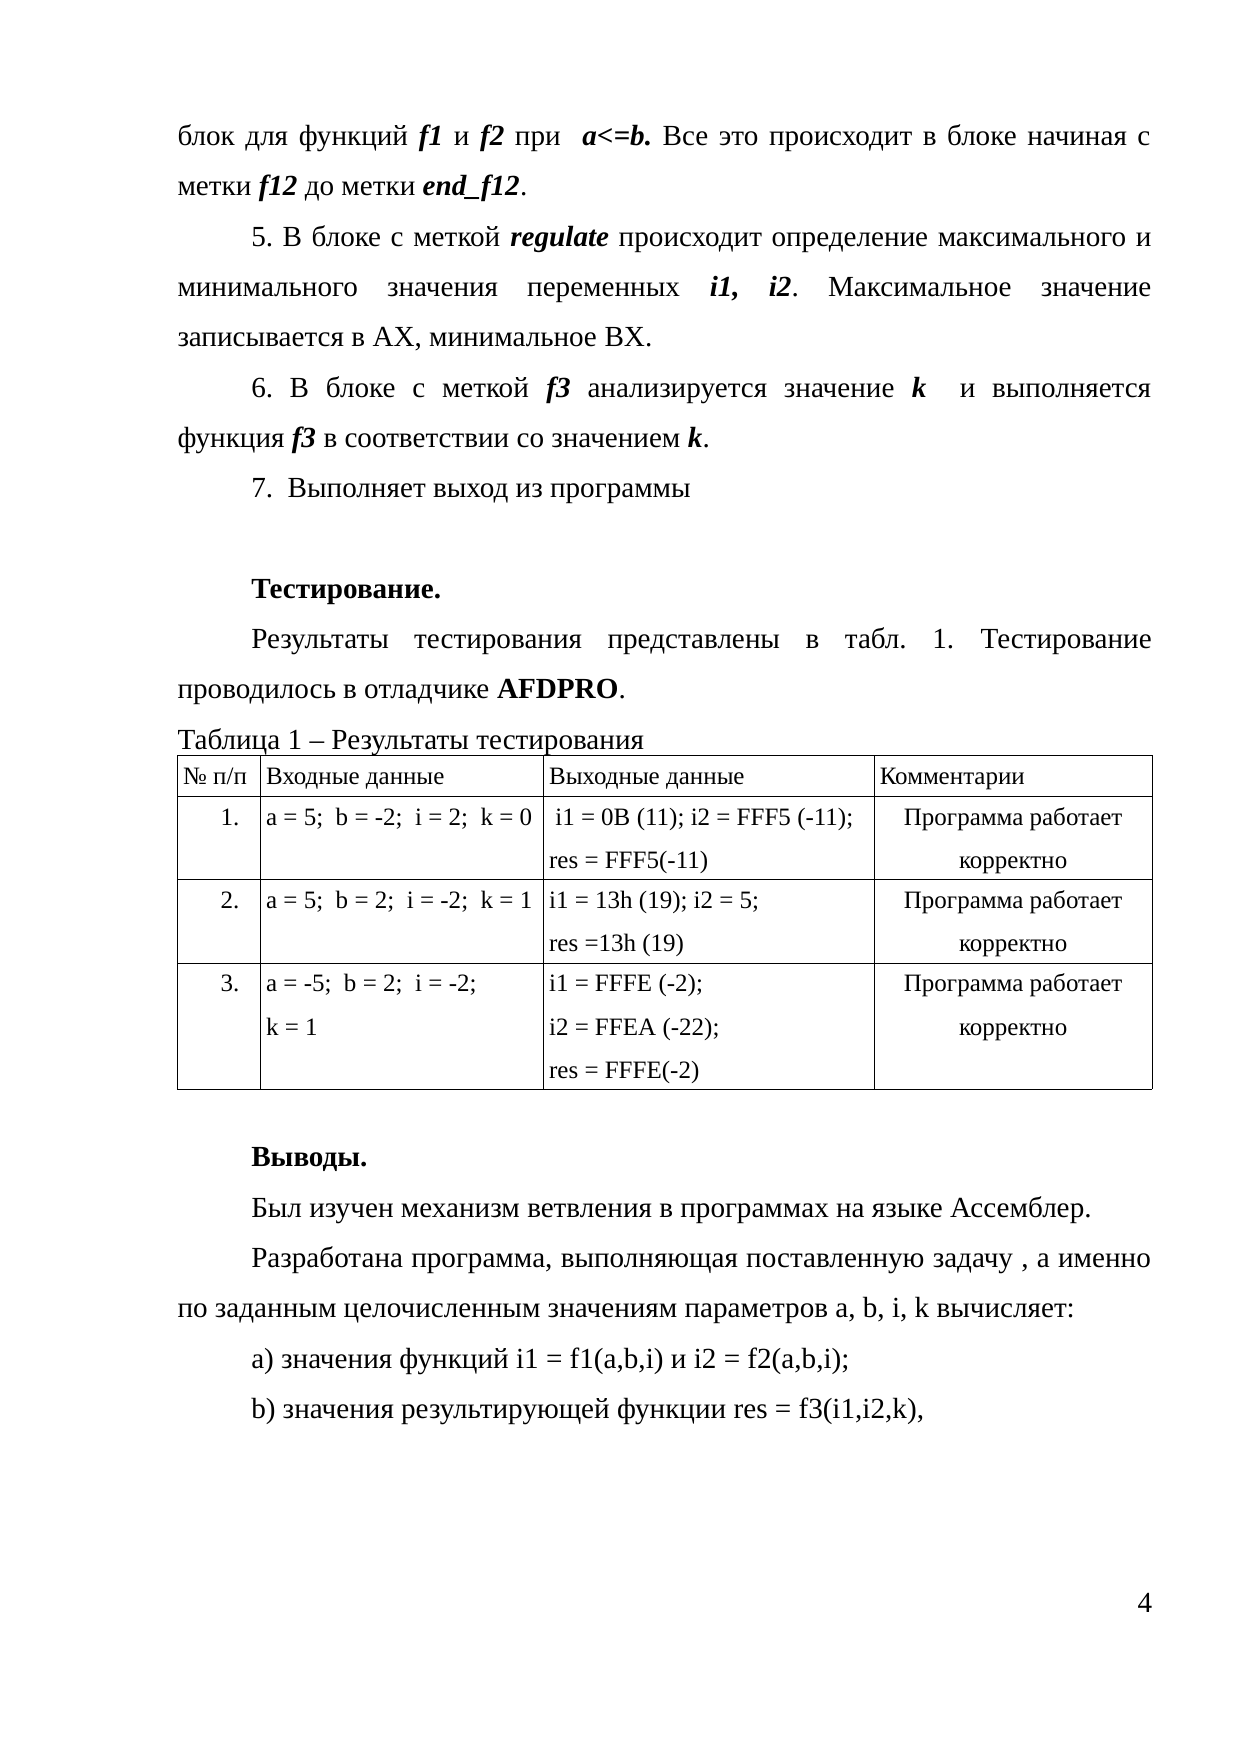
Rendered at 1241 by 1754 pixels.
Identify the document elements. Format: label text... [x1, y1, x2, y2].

table_cell Программа работает корректно [875, 880, 1152, 963]
table_cell i1 = 0B (11); i2 = FFF5 (-11); res = FFF5(-11) [544, 797, 874, 879]
table_cell [178, 797, 260, 879]
text Результаты тестирования представлены в табл. 1. Тестирование проводилось в отладчике AFDPRO. [177, 621, 1152, 705]
text 5. В блоке с меткой regulate происходит определение максимального и минимального значения переменных i1, i2. Максимальное значение записывается в AX, минимальное BX. [177, 219, 1152, 353]
table_cell i1 = FFFE (-2); i2 = FFEA (-22); res = FFFE(-2) [544, 964, 874, 1089]
table_header № п/п [178, 756, 260, 796]
text b) значения результирующей функции res = f3(i1,i2,k), [177, 1391, 1152, 1425]
text 6. В блоке с меткой f3 анализируется значение k и выполняется функция f3 в соответствии со значением k. [177, 370, 1152, 453]
text 7. Выполняет выход из программы [177, 470, 1152, 504]
text Был изучен механизм ветвления в программах на языке Ассемблер. [177, 1190, 1152, 1223]
subtitle Выводы. [177, 1139, 1152, 1173]
text Разработана программа, выполняющая поставленную задачу , а именно по заданным целочисленным значениям параметров a, b, i, k вычисляет: [177, 1240, 1152, 1324]
table_cell a = 5; b = 2; i = -2; k = 1 [261, 880, 543, 963]
table_header Выходные данные [544, 756, 874, 796]
text а) значения функций i1 = f1(a,b,i) и i2 = f2(a,b,i); [177, 1341, 1152, 1374]
table_cell a = -5; b = 2; i = -2; k = 1 [261, 964, 543, 1089]
table_header Входные данные [261, 756, 543, 796]
text Таблица 1 – Результаты тестирования [177, 722, 1152, 755]
table_cell [178, 880, 260, 963]
table_header Комментарии [875, 756, 1152, 796]
table_cell Программа работает корректно [875, 797, 1152, 879]
subtitle Тестирование. [177, 571, 1152, 604]
table_cell a = 5; b = -2; i = 2; k = 0 [261, 797, 543, 879]
table_cell Программа работает корректно [875, 964, 1152, 1089]
text блок для функций f1 и f2 при a<=b. Все это происходит в блоке начиная с метки f12 до метки end_f12. [177, 118, 1152, 202]
table_cell i1 = 13h (19); i2 = 5; res =13h (19) [544, 880, 874, 963]
table_cell [178, 964, 260, 1089]
